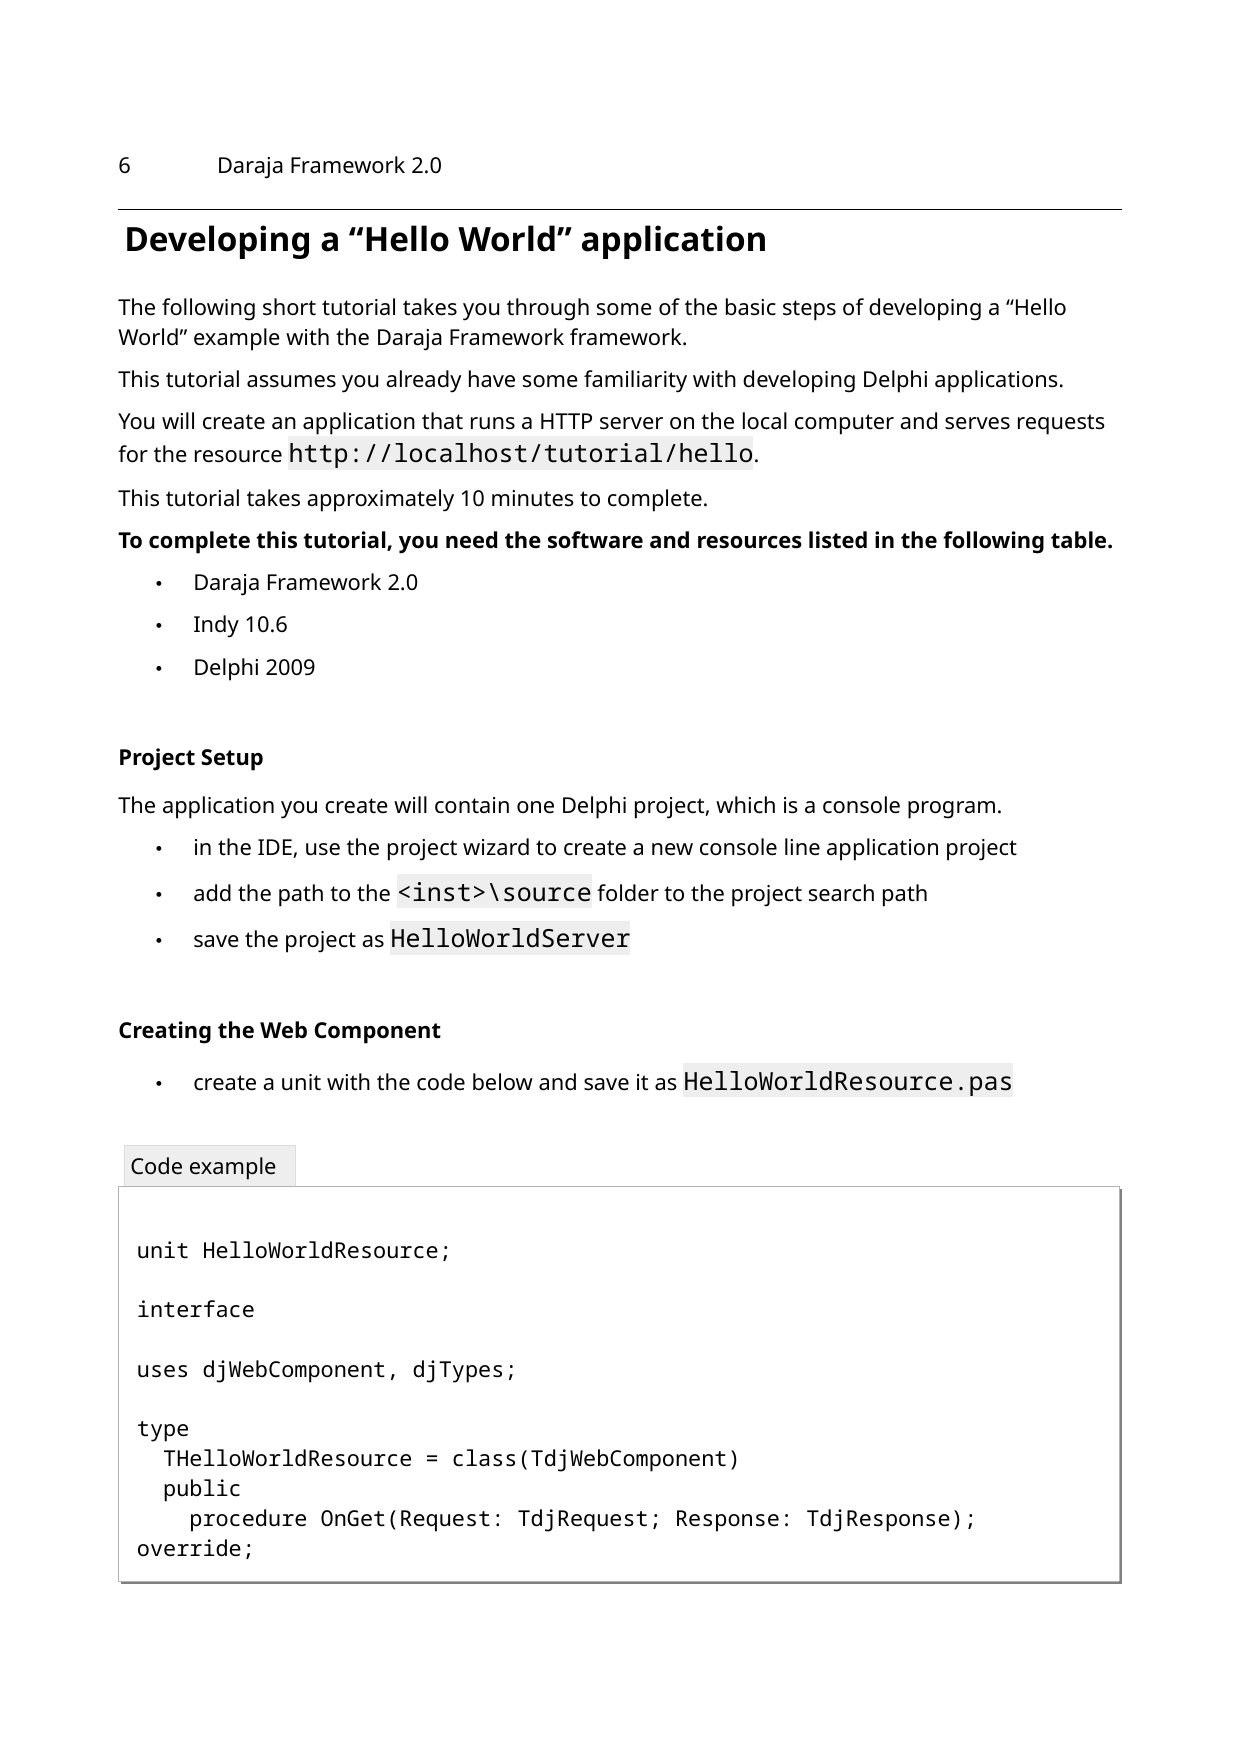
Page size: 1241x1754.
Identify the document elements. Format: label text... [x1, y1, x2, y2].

list Daraja Framework 2.0 [156, 567, 1122, 597]
text THelloWorldResource = class(TdjWebComponent) [119, 1425, 1119, 1454]
list add the path to the <inst>\source folder to the project search path [156, 874, 397, 908]
text procedure OnGet(Request: TdjRequest; Response: TdjResponse); override; [119, 1484, 1119, 1581]
subtitle Creating the Web Component [118, 1015, 1122, 1045]
text type [119, 1395, 1119, 1425]
text You will create an application that runs a HTTP server on the local computer and serves requests for the resource http://localhost/tutorial/hello. [118, 406, 1122, 470]
text To complete this tutorial, you need the software and resources listed in the following table. [118, 525, 1122, 554]
list create a unit with the code below and save it as HelloWorldResource.pas [1013, 1063, 1122, 1097]
text This tutorial takes approximately 10 minutes to complete. [118, 482, 1122, 512]
subtitle Project Setup [118, 742, 1122, 771]
list in the IDE, use the project wizard to create a new console line application project [156, 832, 1122, 862]
text This tutorial assumes you already have some familiarity with developing Delphi applications. [118, 364, 1122, 394]
list Delphi 2009 [156, 652, 1122, 681]
list save the project as HelloWorldServer [156, 921, 390, 955]
text interface [119, 1276, 1119, 1324]
text uses djWebComponent, djTypes; [119, 1335, 1119, 1384]
list add the path to the <inst>\source folder to the project search path [592, 874, 1122, 908]
text The application you create will contain one Delphi project, which is a console program. [118, 790, 1122, 819]
list save the project as HelloWorldServer [630, 921, 1122, 955]
list create a unit with the code below and save it as HelloWorldResource.pas [156, 1063, 683, 1097]
text public [119, 1454, 1119, 1484]
text Code example [125, 1146, 295, 1186]
subtitle Developing a “Hello World” application [118, 210, 1122, 268]
text unit HelloWorldResource; [119, 1216, 1119, 1264]
list Indy 10.6 [156, 609, 1122, 639]
text The following short tutorial takes you through some of the basic steps of developing a “Hello World” example with the Daraja Framework framework. [118, 292, 1122, 351]
